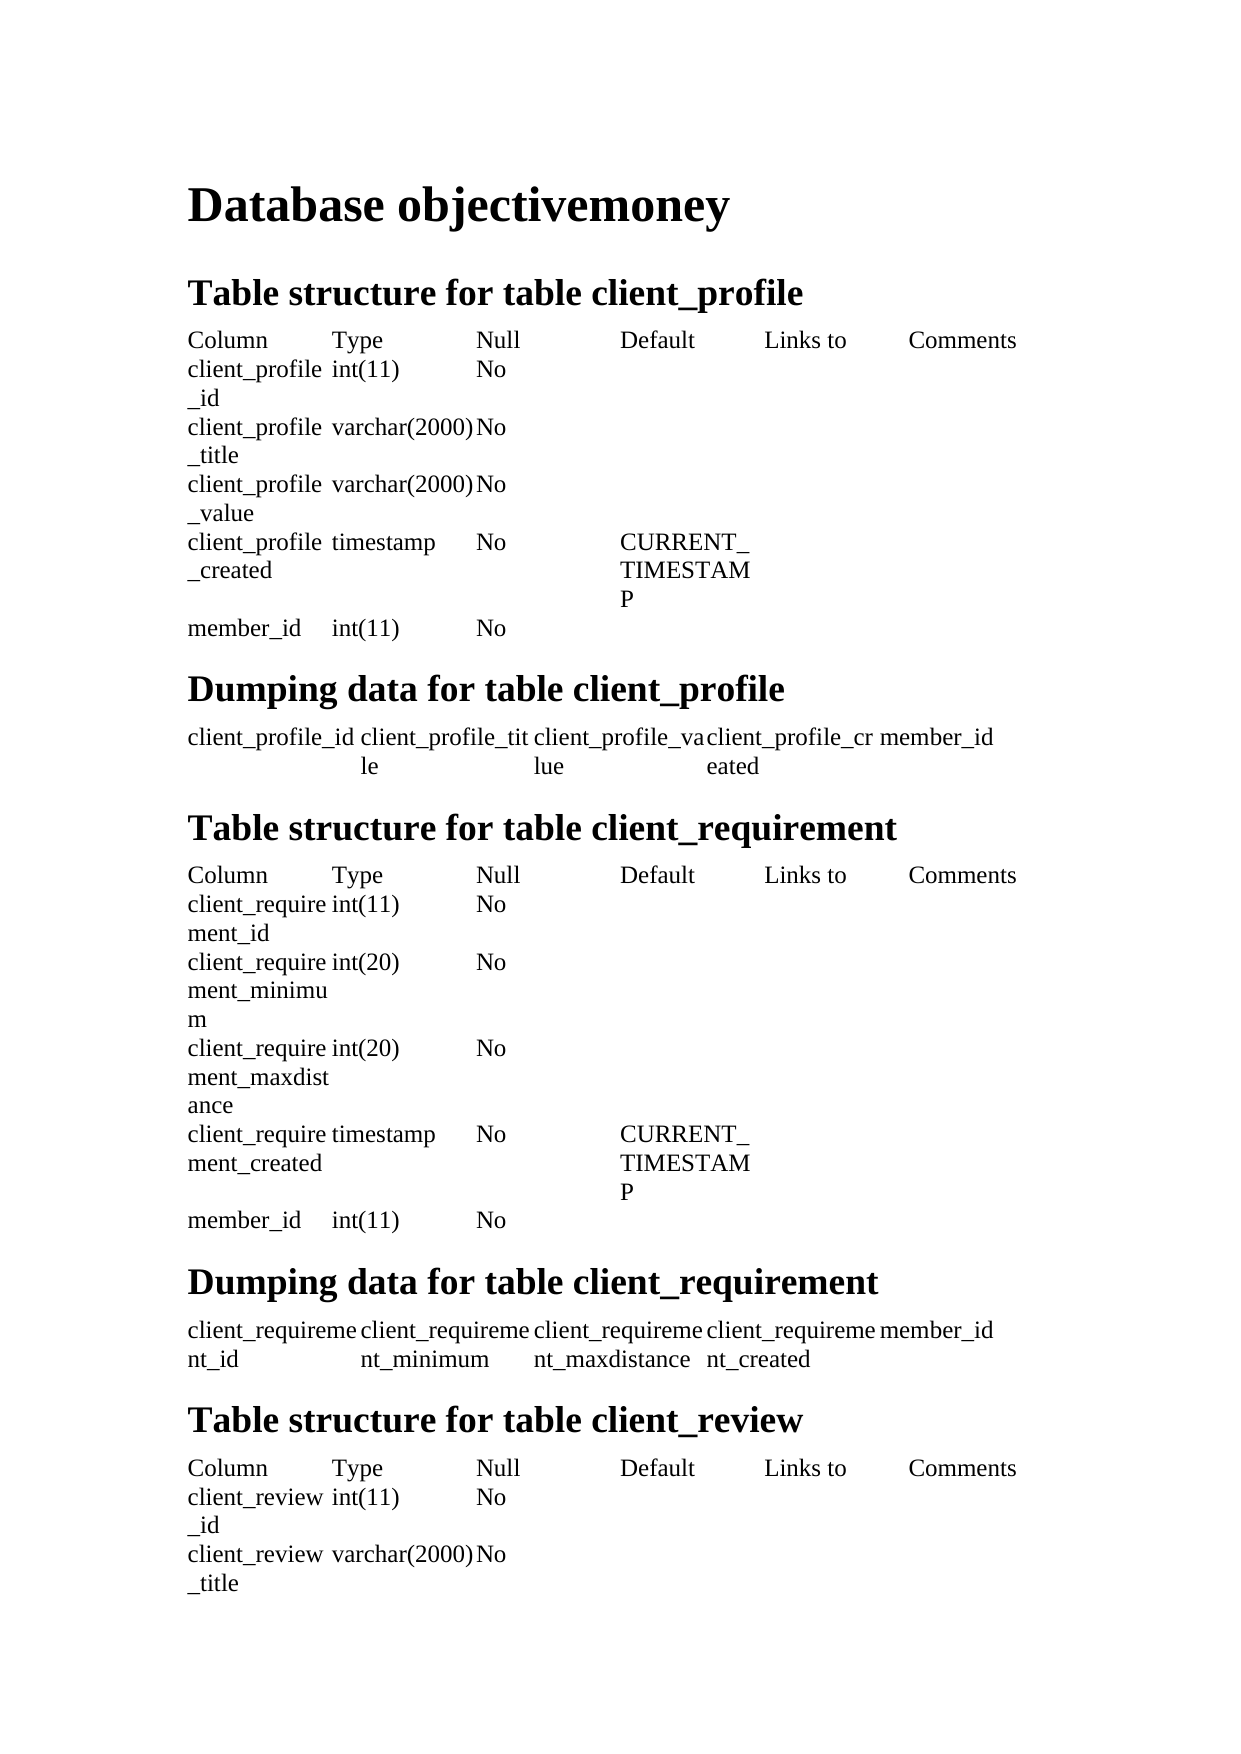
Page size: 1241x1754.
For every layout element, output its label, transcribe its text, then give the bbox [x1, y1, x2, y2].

table_header client_profile_value [534, 723, 706, 780]
table_cell No [476, 613, 620, 642]
table_cell CURRENT_TIMESTAMP [620, 1119, 764, 1206]
table_cell [620, 1033, 764, 1119]
table_cell [764, 1206, 908, 1234]
table_cell No [476, 1033, 620, 1119]
table_cell int(11) [332, 1206, 476, 1234]
table_header Null [476, 861, 620, 889]
table_cell No [476, 412, 620, 469]
table_header client_profile_created [706, 723, 879, 780]
table_cell CURRENT_TIMESTAMP [620, 527, 764, 613]
table_cell [764, 354, 908, 412]
table_header client_requirement_minimum [360, 1315, 533, 1372]
table_cell No [476, 1206, 620, 1234]
table_cell int(11) [332, 613, 476, 642]
table_header Type [332, 1453, 476, 1482]
table_cell [764, 412, 908, 469]
table_cell [764, 1482, 908, 1539]
table_cell No [476, 354, 620, 412]
table_cell [620, 1539, 764, 1597]
table_cell client_profile_id [188, 354, 332, 412]
table_header Links to [764, 326, 908, 354]
subtitle Dumping data for table client_profile [187, 667, 1053, 710]
table_cell timestamp [332, 1119, 476, 1206]
table_header Column [188, 1453, 332, 1482]
subtitle Database objectivemoney [187, 175, 1053, 232]
table_header Comments [908, 1453, 1053, 1482]
table_cell [764, 1033, 908, 1119]
table_header Type [332, 861, 476, 889]
table_header Type [332, 326, 476, 354]
table_cell No [476, 1539, 620, 1597]
table_header client_requirement_maxdistance [534, 1315, 706, 1372]
table_cell int(11) [332, 1482, 476, 1539]
table_cell client_requirement_minimum [188, 947, 332, 1033]
subtitle Table structure for table client_requirement [187, 805, 1053, 848]
table_cell timestamp [332, 527, 476, 613]
table_header Null [476, 326, 620, 354]
table_cell [764, 527, 908, 613]
table_cell No [476, 1482, 620, 1539]
subtitle Table structure for table client_profile [187, 270, 1053, 313]
subtitle Table structure for table client_review [187, 1397, 1053, 1441]
table_cell varchar(2000) [332, 412, 476, 469]
table_cell varchar(2000) [332, 1539, 476, 1597]
table_cell [620, 889, 764, 947]
table_header client_requirement_id [188, 1315, 360, 1372]
table_cell No [476, 469, 620, 527]
table_header Links to [764, 861, 908, 889]
table_cell client_requirement_id [188, 889, 332, 947]
table_cell client_profile_value [188, 469, 332, 527]
table_cell client_review_id [188, 1482, 332, 1539]
table_cell [764, 1119, 908, 1206]
table_header member_id [880, 723, 1053, 780]
table_header Column [188, 326, 332, 354]
table_cell [620, 1206, 764, 1234]
table_header client_requirement_created [706, 1315, 879, 1372]
table_header Links to [764, 1453, 908, 1482]
table_cell [620, 469, 764, 527]
table_header Default [620, 861, 764, 889]
table_cell client_requirement_maxdistance [188, 1033, 332, 1119]
table_cell client_review_title [188, 1539, 332, 1597]
table_header Column [188, 861, 332, 889]
table_header Default [620, 1453, 764, 1482]
table_cell int(20) [332, 1033, 476, 1119]
table_cell [620, 412, 764, 469]
table_cell [620, 613, 764, 642]
table_cell varchar(2000) [332, 469, 476, 527]
table_cell client_profile_title [188, 412, 332, 469]
table_header member_id [880, 1315, 1053, 1372]
table_cell No [476, 889, 620, 947]
table_header client_profile_id [188, 723, 360, 780]
table_header client_profile_title [360, 723, 533, 780]
table_cell [764, 1539, 908, 1597]
table_cell [620, 1482, 764, 1539]
table_header Comments [908, 326, 1053, 354]
table_cell int(20) [332, 947, 476, 1033]
table_cell [620, 354, 764, 412]
table_header Null [476, 1453, 620, 1482]
subtitle Dumping data for table client_requirement [187, 1259, 1053, 1302]
table_cell client_profile_created [188, 527, 332, 613]
table_cell [764, 613, 908, 642]
table_cell [764, 947, 908, 1033]
table_header Default [620, 326, 764, 354]
table_cell [764, 889, 908, 947]
table_cell No [476, 947, 620, 1033]
table_cell [764, 469, 908, 527]
table_cell client_requirement_created [188, 1119, 332, 1206]
table_cell int(11) [332, 889, 476, 947]
table_cell member_id [188, 613, 332, 642]
table_header Comments [908, 861, 1053, 889]
table_cell int(11) [332, 354, 476, 412]
table_cell No [476, 1119, 620, 1206]
table_cell member_id [188, 1206, 332, 1234]
table_cell [620, 947, 764, 1033]
table_cell No [476, 527, 620, 613]
